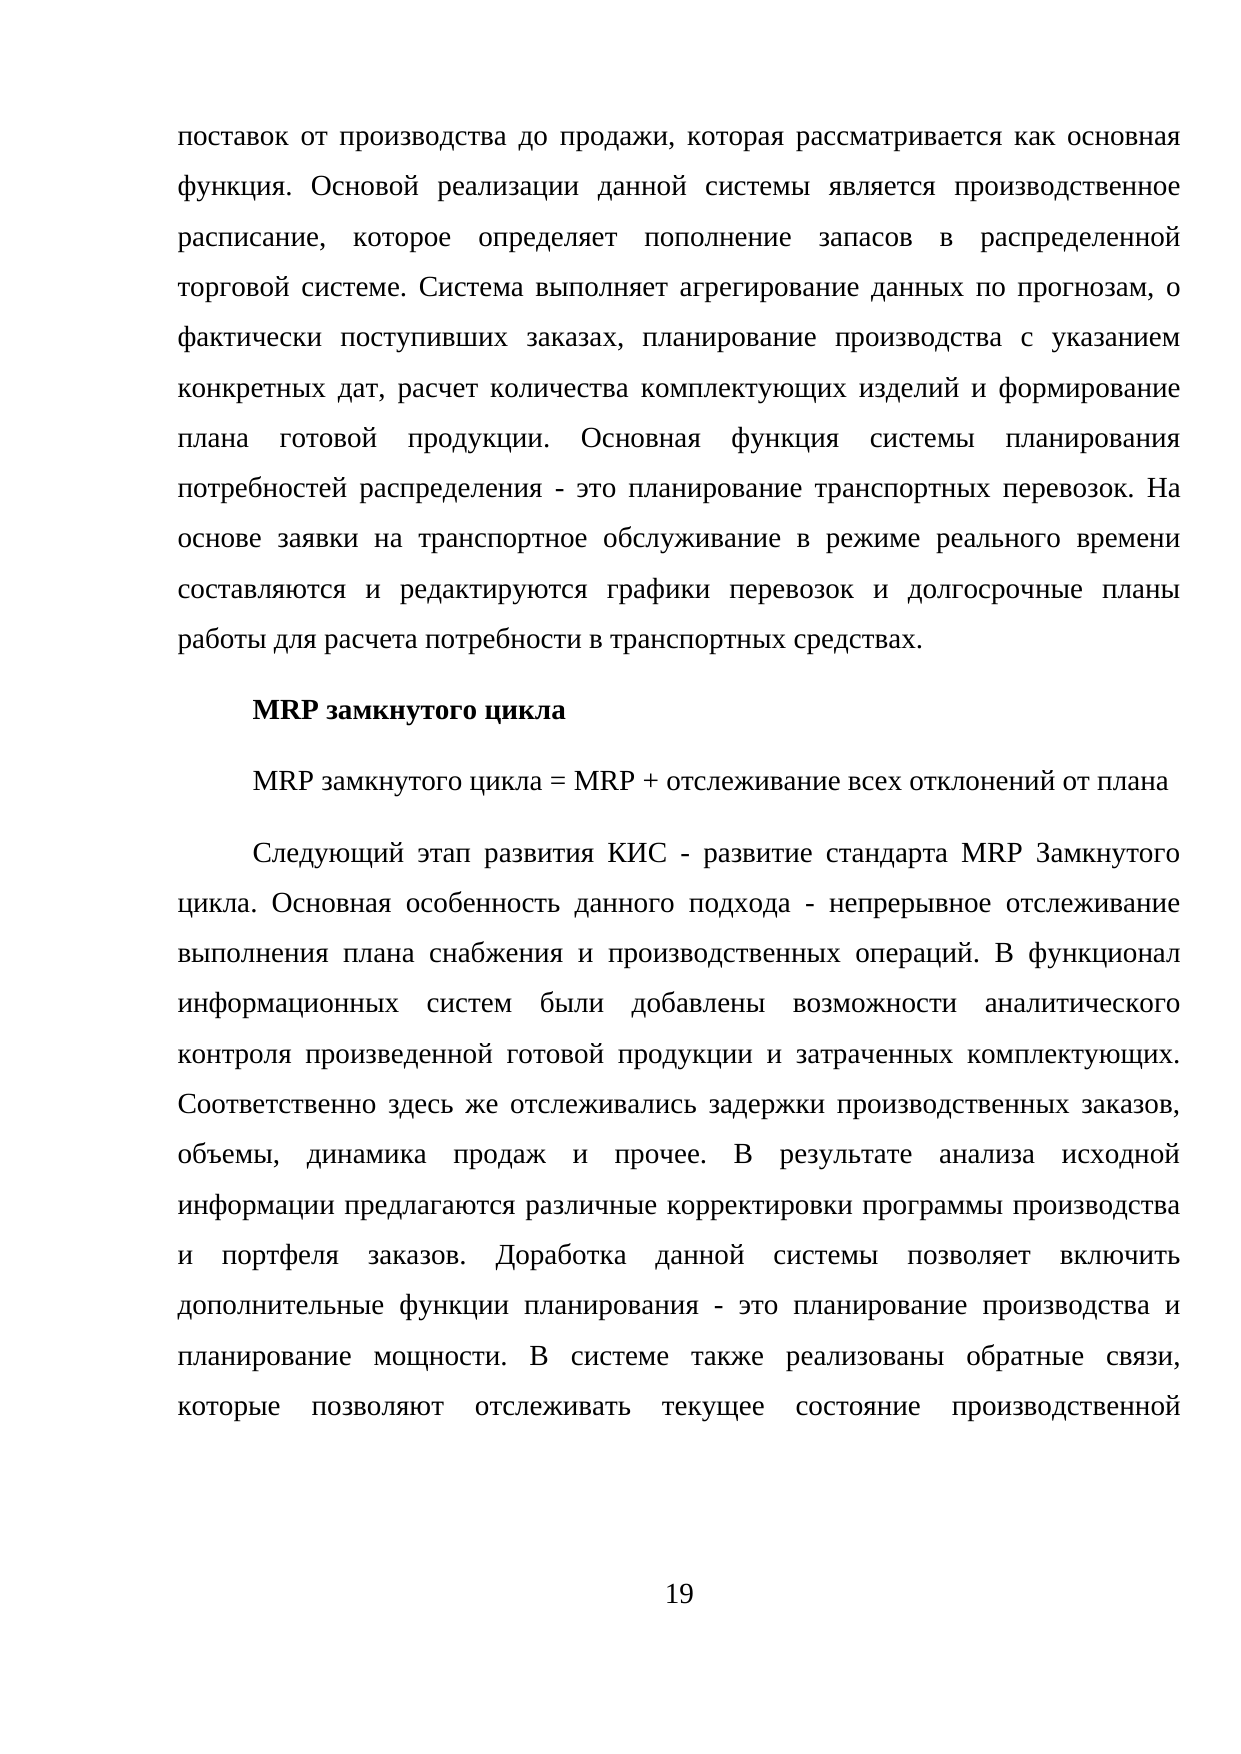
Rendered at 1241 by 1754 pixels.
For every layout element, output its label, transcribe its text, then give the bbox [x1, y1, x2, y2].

text Следующий этап развития КИС - развитие стандарта MRP Замкнутого цикла. Основная особенность данного подхода - непрерывное отслеживание выполнения плана снабжения и производственных операций. В функционал информационных систем были добавлены возможности аналитического контроля произведенной готовой продукции и затраченных комплектующих. Соответственно здесь же отслеживались задержки производственных заказов, объемы, динамика продаж и прочее. В результате анализа исходной информации предлагаются различные корректировки программы производства и портфеля заказов. Доработка данной системы позволяет включить дополнительные функции планирования - это планирование производства и планирование мощности. В системе также реализованы обратные связи, которые позволяют отслеживать текущее состояние производственной [177, 835, 1181, 1422]
text MRP замкнутого цикла [177, 692, 1181, 726]
text MRP замкнутого цикла = MRP + отслеживание всех отклонений от плана [177, 763, 1181, 797]
text поставок от производства до продажи, которая рассматривается как основная функция. Основой реализации данной системы является производственное расписание, которое определяет пополнение запасов в распределенной торговой системе. Система выполняет агрегирование данных по прогнозам, о фактически поступивших заказах, планирование производства с указанием конкретных дат, расчет количества комплектующих изделий и формирование плана готовой продукции. Основная функция системы планирования потребностей распределения - это планирование транспортных перевозок. На основе заявки на транспортное обслуживание в режиме реального времени составляются и редактируются графики перевозок и долгосрочные планы работы для расчета потребности в транспортных средствах. [177, 118, 1181, 655]
